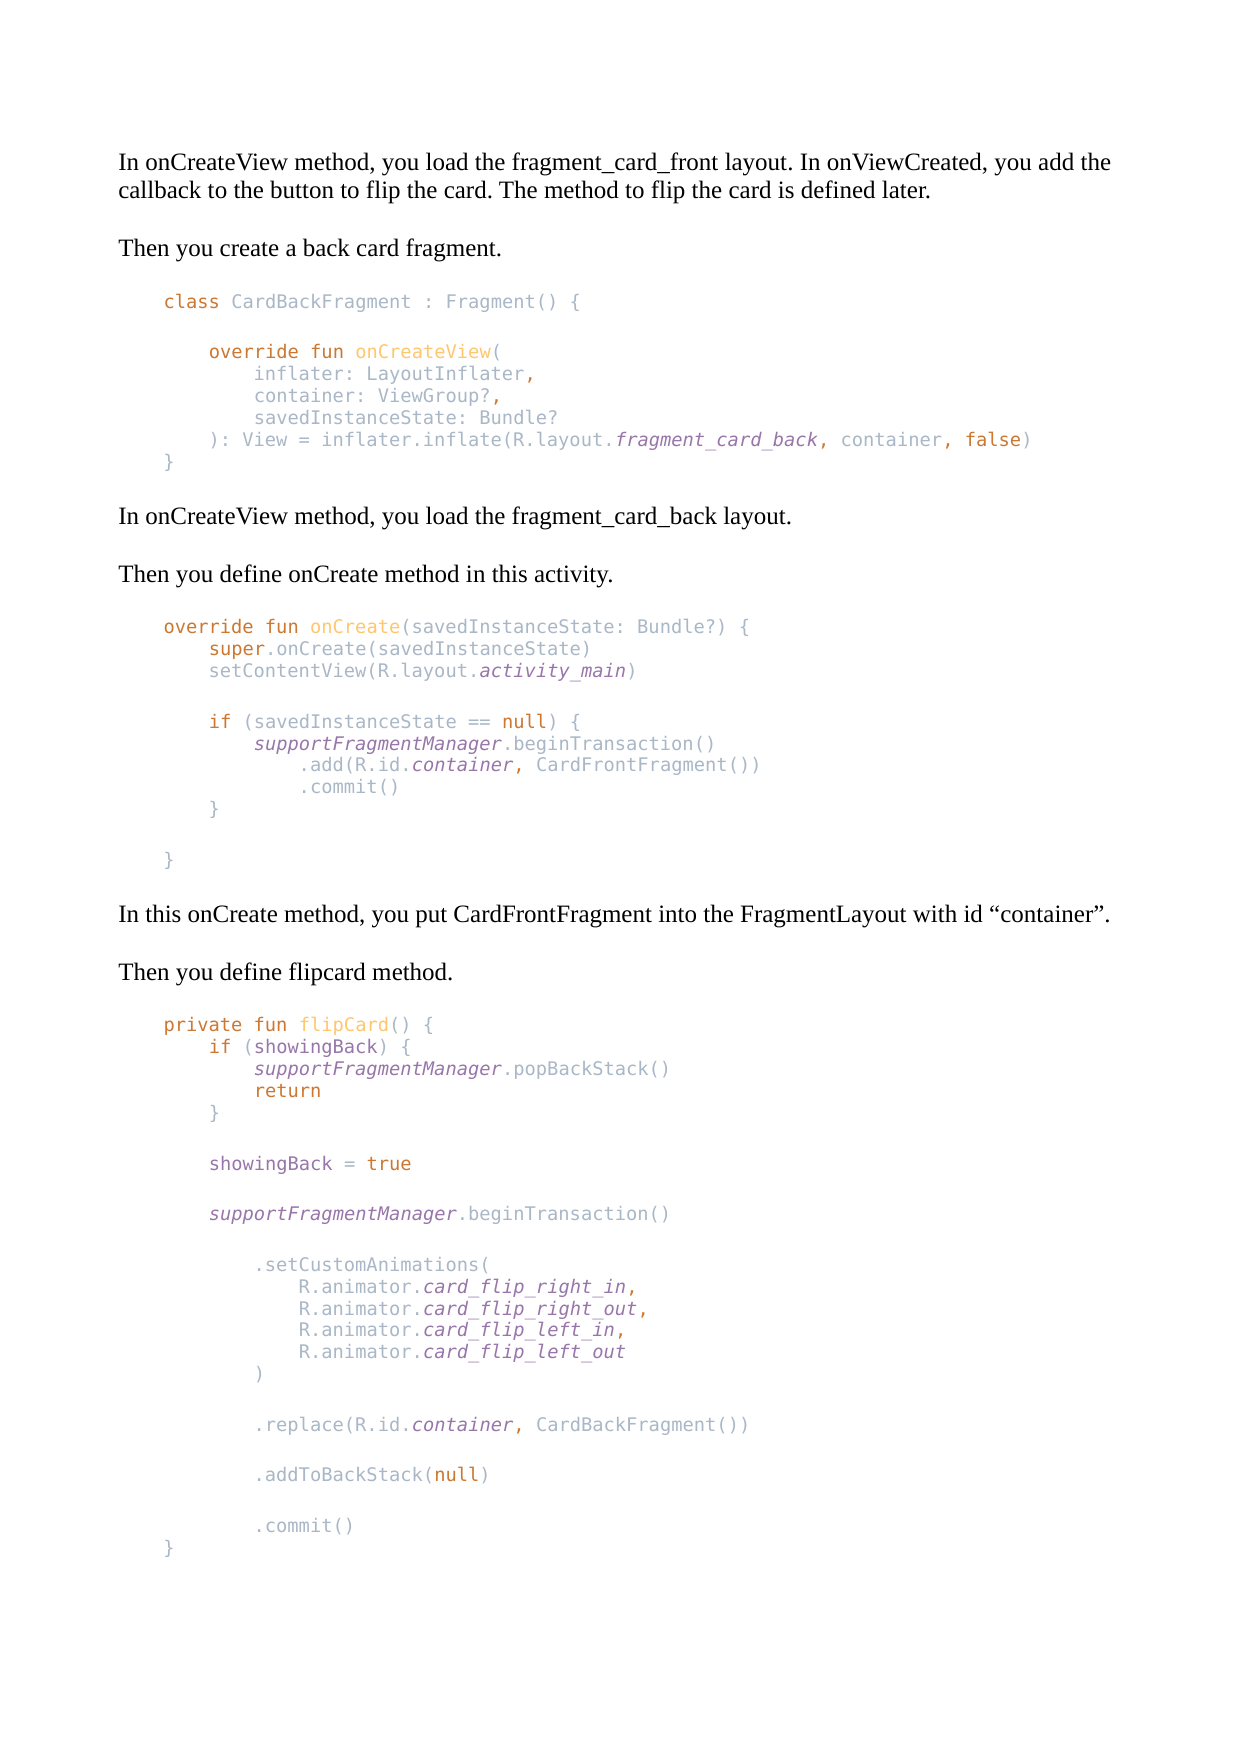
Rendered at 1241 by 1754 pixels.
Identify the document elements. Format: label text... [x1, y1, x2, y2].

text class CardBackFragment : Fragment() { override fun onCreateView( inflater: LayoutInflater, container: ViewGroup?, savedInstanceState: Bundle? ): View = inflater.inflate(R.layout.fragment_card_back, container, false) } [118, 291, 1122, 501]
text Then you define onCreate method in this activity. [118, 559, 1122, 587]
text private fun flipCard() { if (showingBack) { supportFragmentManager.popBackStack() return } showingBack = true supportFragmentManager.beginTransaction() .setCustomAnimations( R.animator.card_flip_right_in, R.animator.card_flip_right_out, R.animator.card_flip_left_in, R.animator.card_flip_left_out ) .replace(R.id.container, CardBackFragment()) .addToBackStack(null) .commit() } [118, 1014, 1122, 1559]
text override fun onCreate(savedInstanceState: Bundle?) { super.onCreate(savedInstanceState) setContentView(R.layout.activity_main) if (savedInstanceState == null) { supportFragmentManager.beginTransaction() .add(R.id.container, CardFrontFragment()) .commit() } } [118, 616, 1122, 871]
text In onCreateView method, you load the fragment_card_front layout. In onViewCreated, you add the callback to the button to flip the card. The method to flip the card is defined later. [118, 147, 1122, 204]
text Then you create a back card fragment. [118, 233, 1122, 262]
text Then you define flipcard method. [118, 957, 1122, 986]
text In this onCreate method, you put CardFrontFragment into the FragmentLayout with id “container”. [118, 899, 1122, 928]
text In onCreateView method, you load the fragment_card_back layout. [118, 501, 1122, 530]
